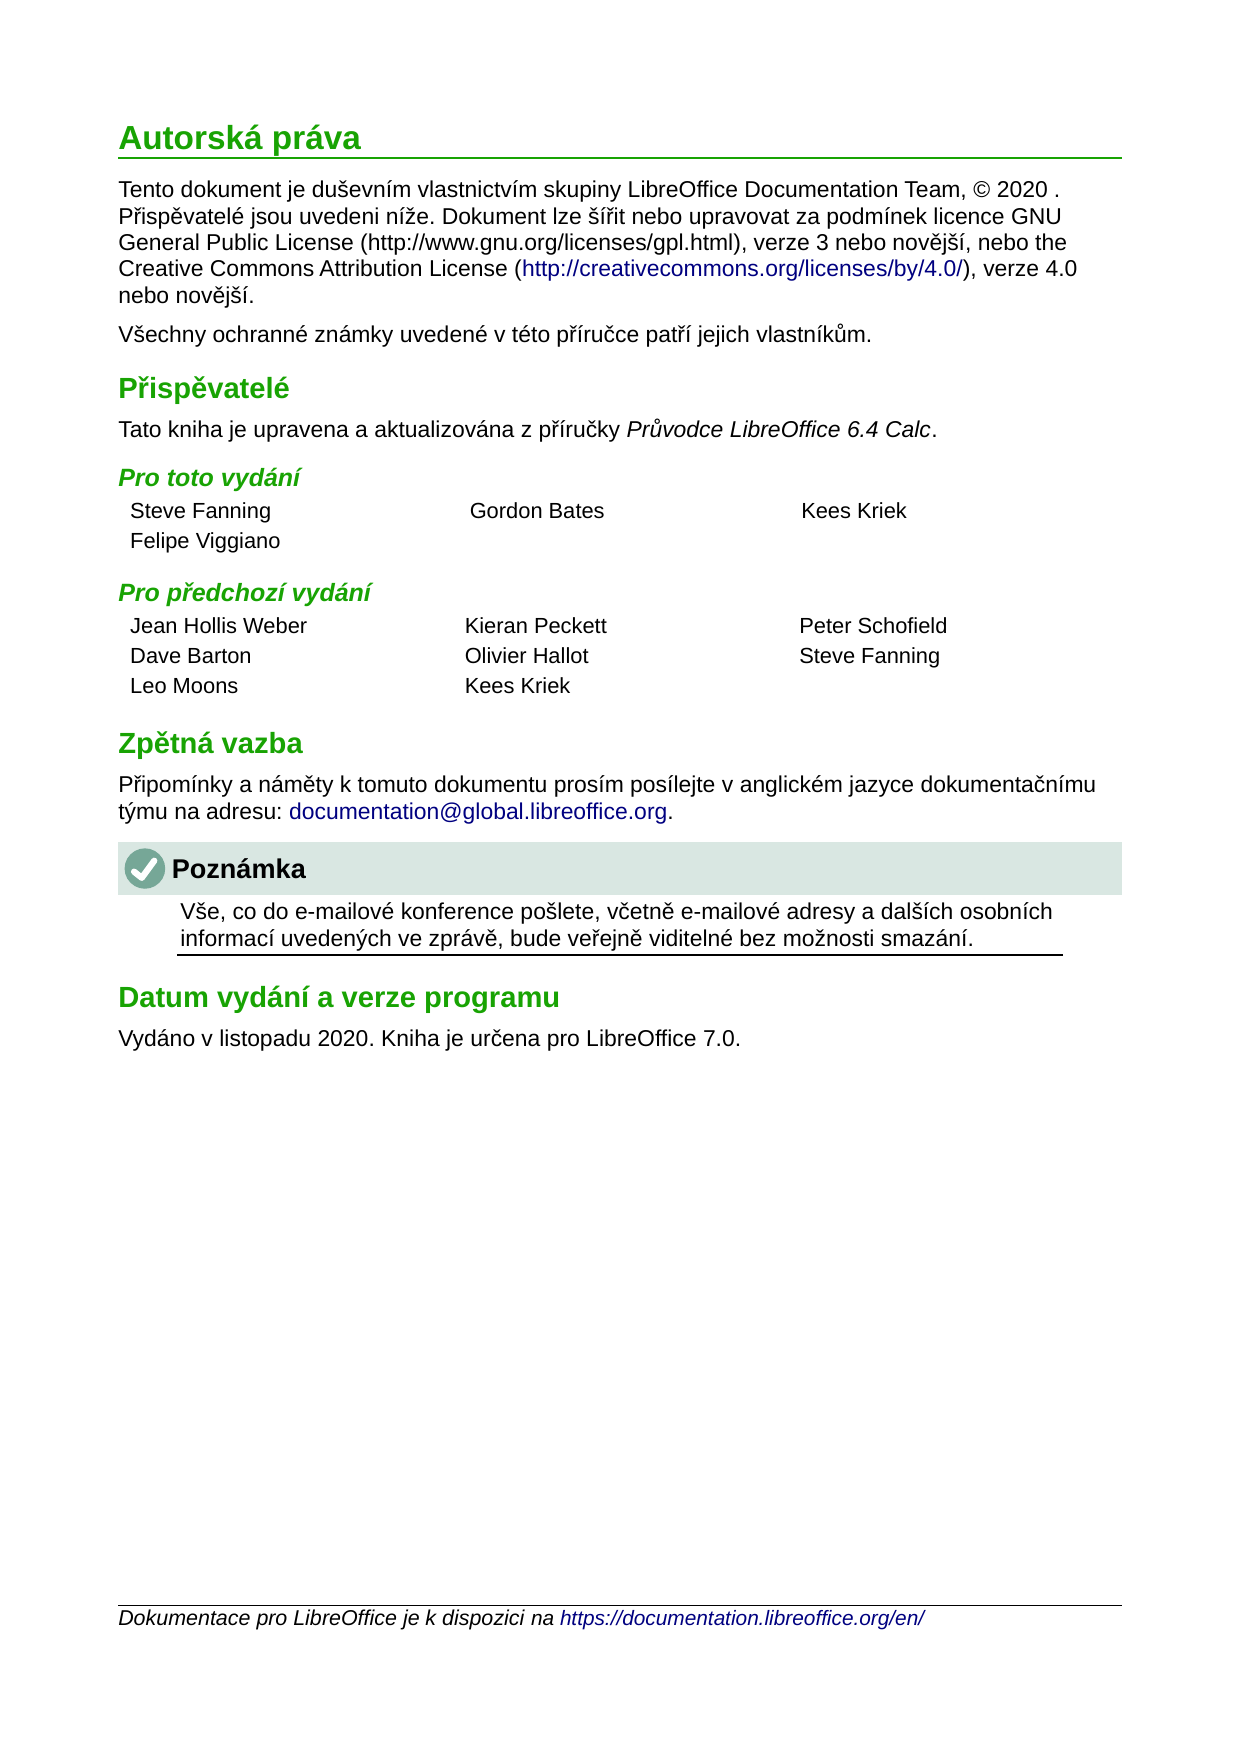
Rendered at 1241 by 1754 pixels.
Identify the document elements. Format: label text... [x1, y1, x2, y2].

subtitle Zpětná vazba [118, 726, 1122, 759]
subtitle Pro toto vydání [118, 463, 1122, 492]
text Všechny ochranné známky uvedené v této příručce patří jejich vlastníkům. [118, 321, 1122, 347]
table_cell Dave Barton [118, 643, 453, 672]
subtitle Pro předchozí vydání [118, 578, 1122, 607]
table_cell Leo Moons [118, 673, 453, 702]
subtitle Datum vydání a verze programu [118, 980, 1122, 1013]
table_cell Felipe Viggiano [118, 528, 458, 557]
text Tento dokument je duševním vlastnictvím skupiny LibreOffice Documentation Team, © 2020 . Přispěvatelé jsou uvedeni níže. Dokument lze šířit nebo upravovat za podmínek licence GNU General Public License (http://www.gnu.org/licenses/gpl.html), verze 3 nebo novější, nebo the Creative Commons Attribution License (http://creativecommons.org/licenses/by/4.0/), verze 4.0 nebo novější. [118, 176, 1122, 308]
table_cell [458, 528, 789, 557]
table_cell Olivier Hallot [453, 643, 787, 672]
text Vše, co do e-mailové konference pošlete, včetně e-mailové adresy a dalších osobních informací uvedených ve zprávě, bude veřejně viditelné bez možnosti smazání. [177, 895, 1063, 954]
table_cell [789, 528, 1122, 557]
text Připomínky a náměty k tomuto dokumentu prosím posílejte v anglickém jazyce dokumentačnímu týmu na adresu: documentation@global.libreoffice.org. [118, 771, 1122, 824]
subtitle Autorská práva [118, 118, 1122, 157]
subtitle Poznámka [118, 842, 1122, 895]
subtitle Přispěvatelé [118, 371, 1122, 404]
table_header Gordon Bates [458, 498, 789, 527]
table_header Kieran Peckett [453, 613, 787, 643]
table_header Kees Kriek [789, 498, 1122, 527]
text Vydáno v listopadu 2020. Kniha je určena pro LibreOffice 7.0. [118, 1025, 1122, 1051]
table_cell [788, 673, 1122, 702]
table_header Steve Fanning [118, 498, 458, 527]
table_cell Steve Fanning [788, 643, 1122, 672]
table_header Jean Hollis Weber [118, 613, 453, 643]
text Tato kniha je upravena a aktualizována z příručky Průvodce LibreOffice 6.4 Calc. [118, 416, 1122, 442]
table_header Peter Schofield [788, 613, 1122, 643]
table_cell Kees Kriek [453, 673, 787, 702]
